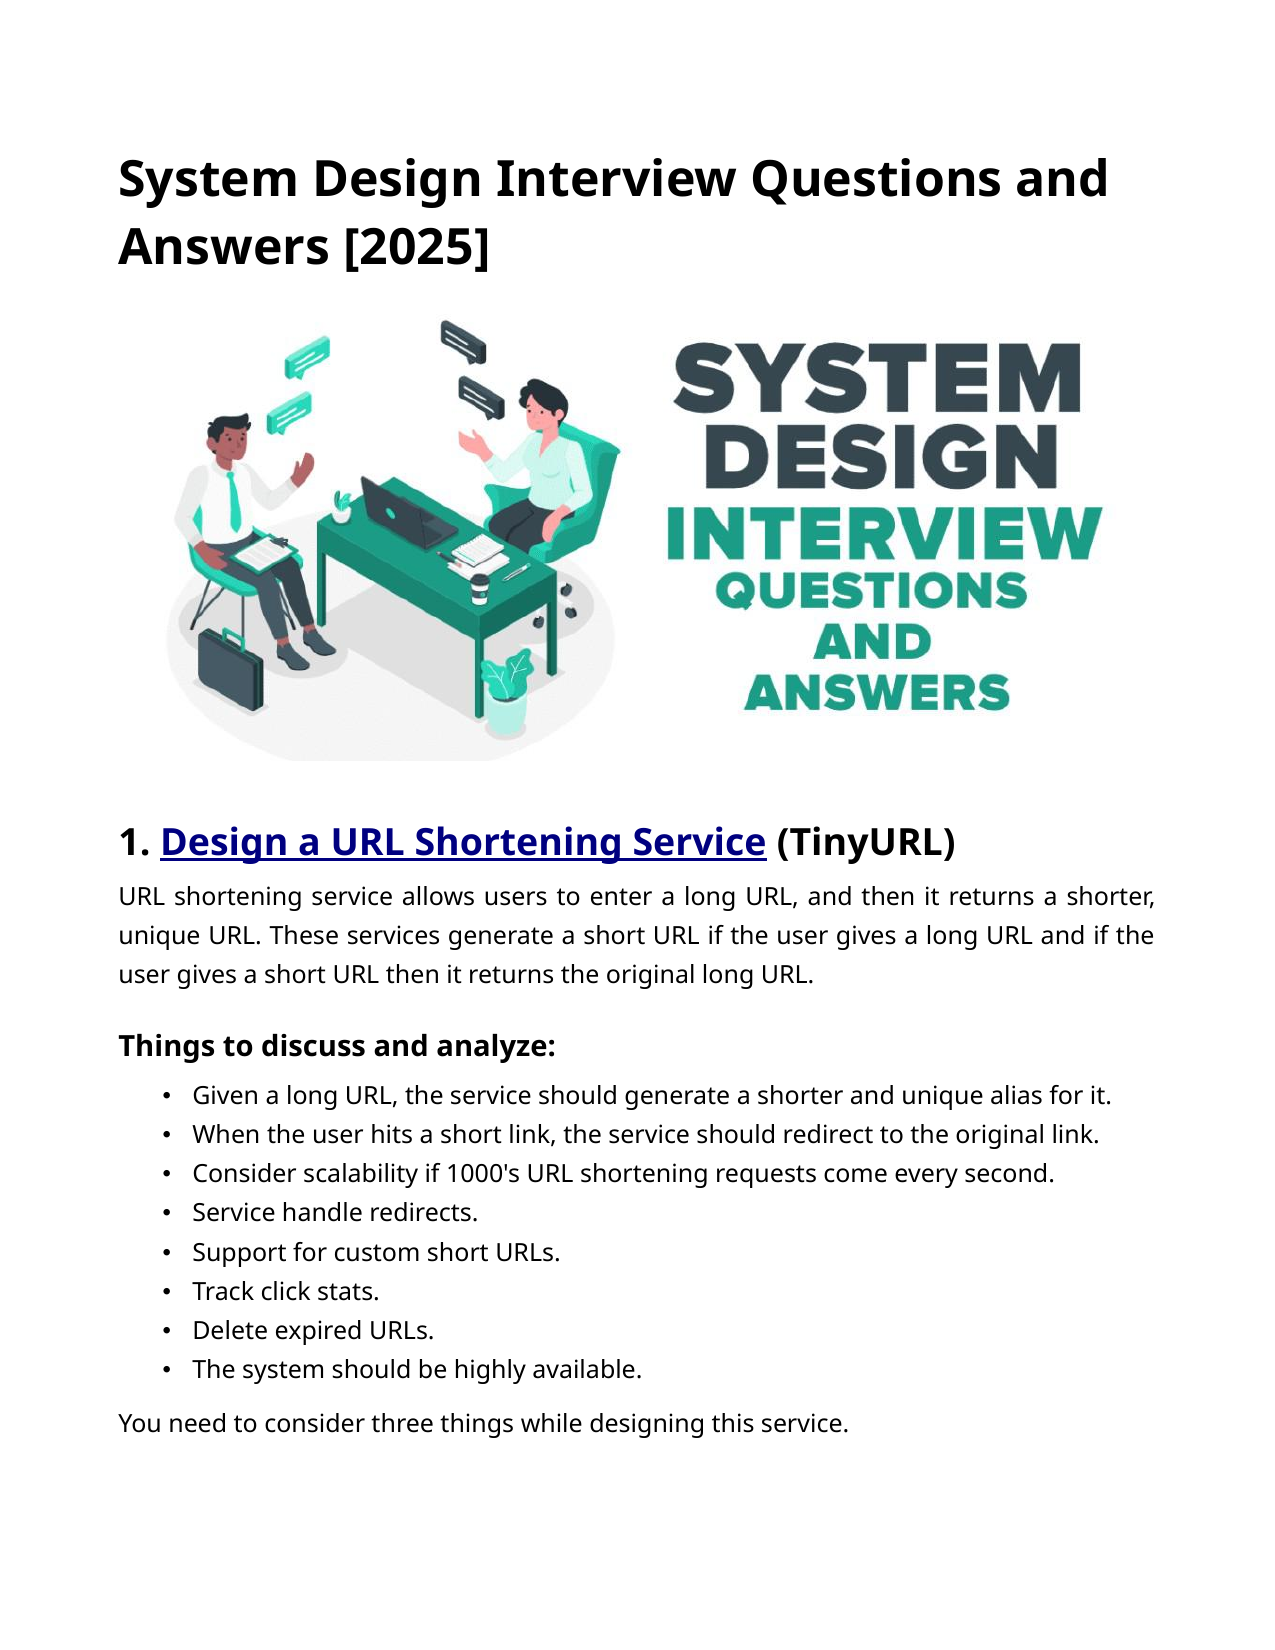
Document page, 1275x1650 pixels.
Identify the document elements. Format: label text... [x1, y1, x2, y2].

list Given a long URL, the service should generate a shorter and unique alias for it. [162, 1077, 1157, 1112]
list Delete expired URLs. [162, 1312, 1157, 1347]
list The system should be highly available. [162, 1352, 1157, 1386]
list Consider scalability if 1000's URL shortening requests come every second. [162, 1156, 1157, 1190]
picture [118, 291, 1157, 761]
text URL shortening service allows users to enter a long URL, and then it returns a shorter, unique URL. These services generate a short URL if the user gives a long URL and if the user gives a short URL then it returns the original long URL. [118, 879, 1157, 991]
text You need to consider three things while designing this service. [118, 1405, 1157, 1439]
list When the user hits a short link, the service should redirect to the original link. [162, 1117, 1157, 1151]
list Support for custom short URLs. [162, 1234, 1157, 1268]
subtitle 1. Design a URL Shortening Service (TinyURL) [118, 815, 1157, 866]
subtitle Things to discuss and analyze: [118, 1025, 1157, 1065]
list Track click stats. [162, 1273, 1157, 1307]
subtitle System Design Interview Questions and Answers [2025] [118, 143, 1157, 279]
list Service handle redirects. [162, 1195, 1157, 1229]
